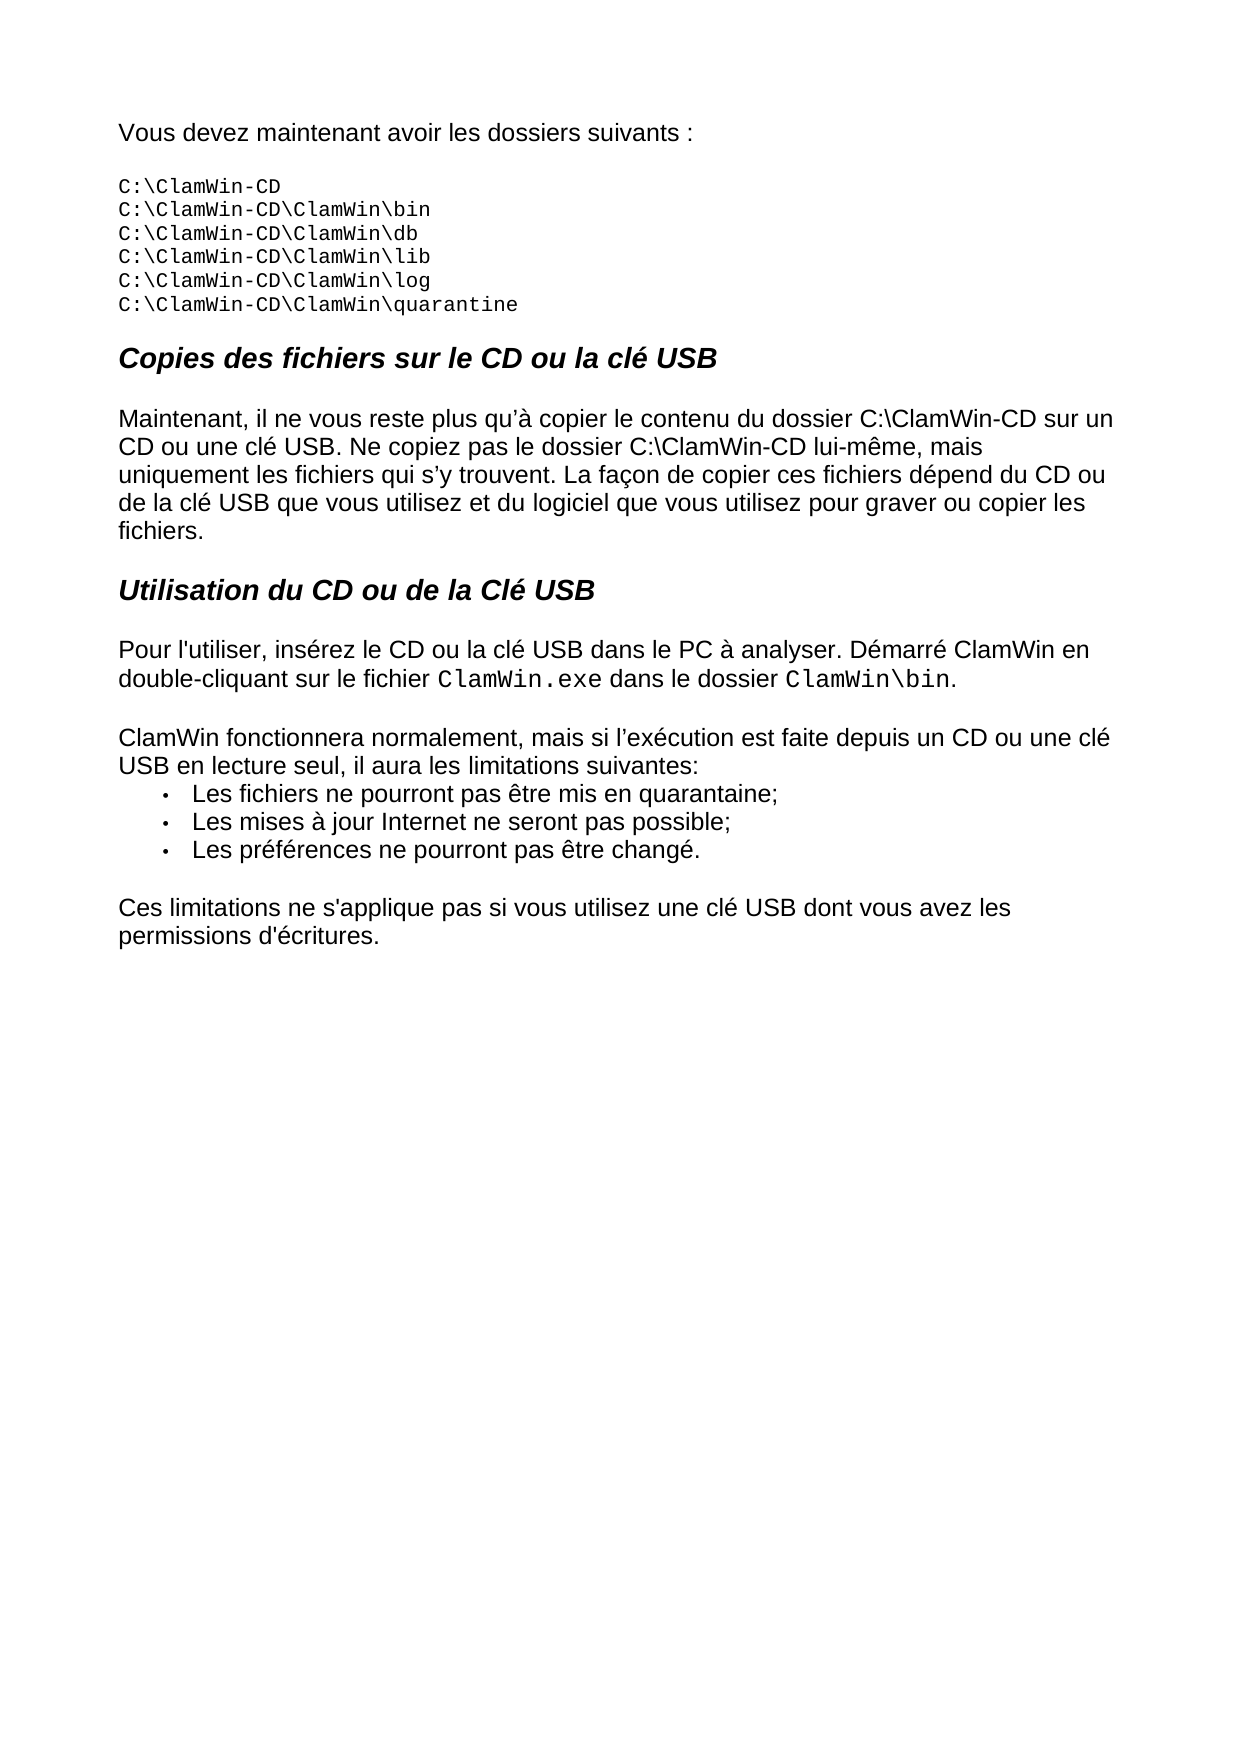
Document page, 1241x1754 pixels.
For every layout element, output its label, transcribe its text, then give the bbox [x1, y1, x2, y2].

text C:\ClamWin-CD\ClamWin\lib [118, 247, 1122, 270]
text C:\ClamWin-CD\ClamWin\log [118, 270, 1122, 294]
subtitle Copies des fichiers sur le CD ou la clé USB [118, 342, 1122, 375]
text ClamWin fonctionnera normalement, mais si l’exécution est faite depuis un CD ou une clé USB en lecture seul, il aura les limitations suivantes: [118, 724, 1122, 780]
text Pour l'utiliser, insérez le CD ou la clé USB dans le PC à analyser. Démarré ClamWin en double-cliquant sur le fichier ClamWin.exe dans le dossier ClamWin\bin. [118, 636, 1122, 694]
subtitle Utilisation du CD ou de la Clé USB [118, 574, 1122, 607]
text C:\ClamWin-CD\ClamWin\db [118, 223, 1122, 247]
text Vous devez maintenant avoir les dossiers suivants : [118, 118, 1122, 147]
list Les fichiers ne pourront pas être mis en quarantaine; [162, 780, 1122, 808]
text C:\ClamWin-CD\ClamWin\quarantine [118, 294, 1122, 317]
text C:\ClamWin-CD [118, 176, 1122, 199]
text C:\ClamWin-CD\ClamWin\bin [118, 199, 1122, 223]
text Ces limitations ne s'applique pas si vous utilisez une clé USB dont vous avez les permissions d'écritures. [118, 893, 1122, 949]
text Maintenant, il ne vous reste plus qu’à copier le contenu du dossier C:\ClamWin-CD sur un CD ou une clé USB. Ne copiez pas le dossier C:\ClamWin-CD lui-même, mais uniquement les fichiers qui s’y trouvent. La façon de copier ces fichiers dépend du CD ou de la clé USB que vous utilisez et du logiciel que vous utilisez pour graver ou copier les fichiers. [118, 404, 1122, 544]
list Les préférences ne pourront pas être changé. [162, 836, 1122, 864]
list Les mises à jour Internet ne seront pas possible; [162, 808, 1122, 836]
